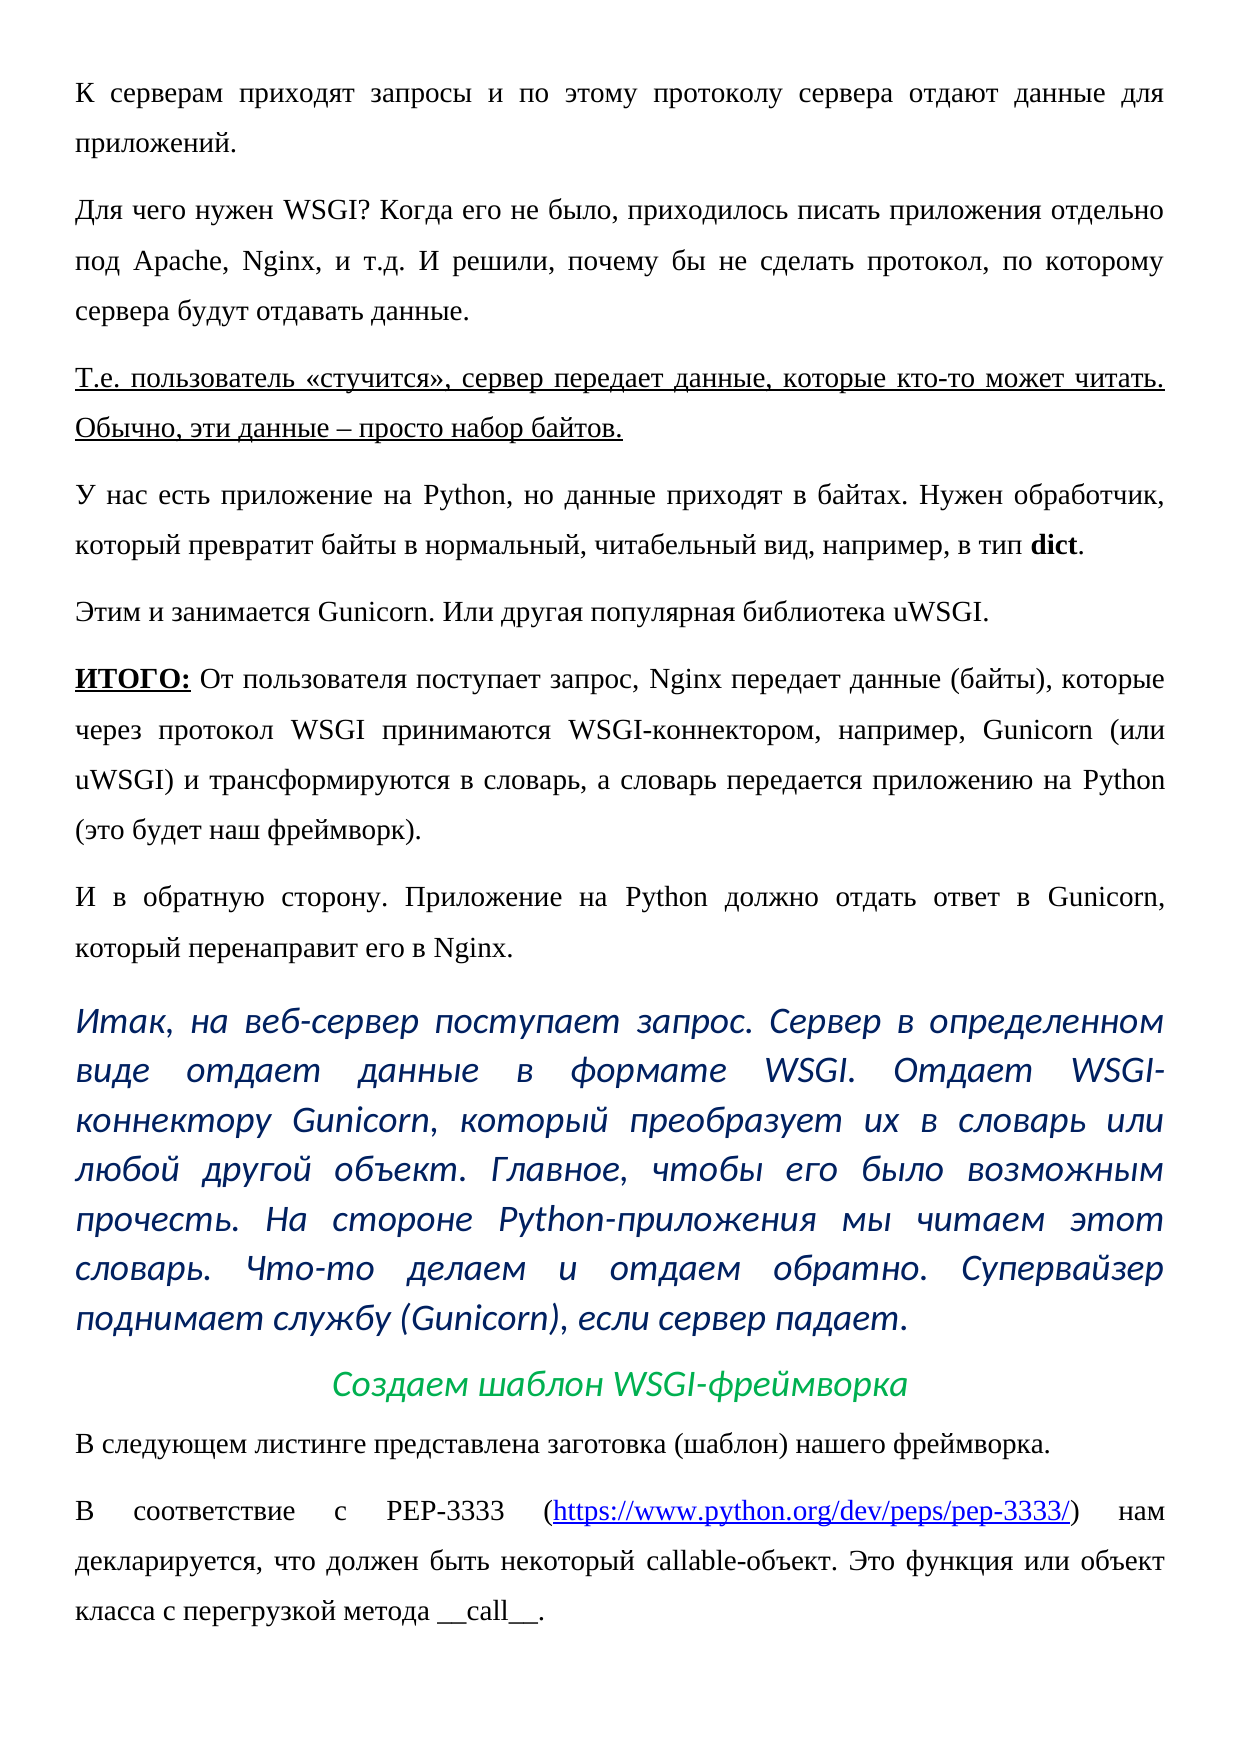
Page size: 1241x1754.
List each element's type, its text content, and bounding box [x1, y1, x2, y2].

text Обычно, эти данные – просто набор байтов. [75, 391, 1165, 444]
text К серверам приходят запросы и по этому протоколу сервера отдают данные для приложений. [75, 75, 1165, 159]
text Создаем шаблон WSGI-фреймворка [75, 1360, 1165, 1406]
text Итак, на веб-сервер поступает запрос. Сервер в определенном виде отдает данные в формате WSGI. Отдает WSGI-коннектору Gunicorn, который преобразует их в словарь или любой другой объект. Главное, чтобы его было возможным прочесть. На стороне Python-приложения мы читаем этот словарь. Что-то делаем и отдаем обратно. Супервайзер поднимает службу (Gunicorn), если сервер падает. [75, 997, 1165, 1339]
text Этим и занимается Gunicorn. Или другая популярная библиотека uWSGI. [75, 594, 1165, 628]
text В следующем листинге представлена заготовка (шаблон) нашего фреймворка. [75, 1426, 1165, 1459]
text У нас есть приложение на Python, но данные приходят в байтах. Нужен обработчик, который превратит байты в нормальный, читабельный вид, например, в тип dict. [75, 477, 1165, 561]
text И в обратную сторону. Приложение на Python должно отдать ответ в Gunicorn, который перенаправит его в Nginx. [75, 879, 1165, 963]
text В соответствие с PEP-3333 (https://www.python.org/dev/peps/pep-3333/) нам декларируется, что должен быть некоторый callable-объект. Это функция или объект класса с перегрузкой метода __call__. [75, 1493, 1165, 1627]
text ИТОГО: От пользователя поступает запрос, Nginx передает данные (байты), которые через протокол WSGI принимаются WSGI-коннектором, например, Gunicorn (или uWSGI) и трансформируются в словарь, а словарь передается приложению на Python (это будет наш фреймворк). [75, 661, 1165, 846]
text Т.е. пользователь «стучится», сервер передает данные, которые кто-то может читать. [75, 360, 1165, 389]
text Для чего нужен WSGI? Когда его не было, приходилось писать приложения отдельно под Apache, Nginx, и т.д. И решили, почему бы не сделать протокол, по которому сервера будут отдавать данные. [75, 192, 1165, 326]
